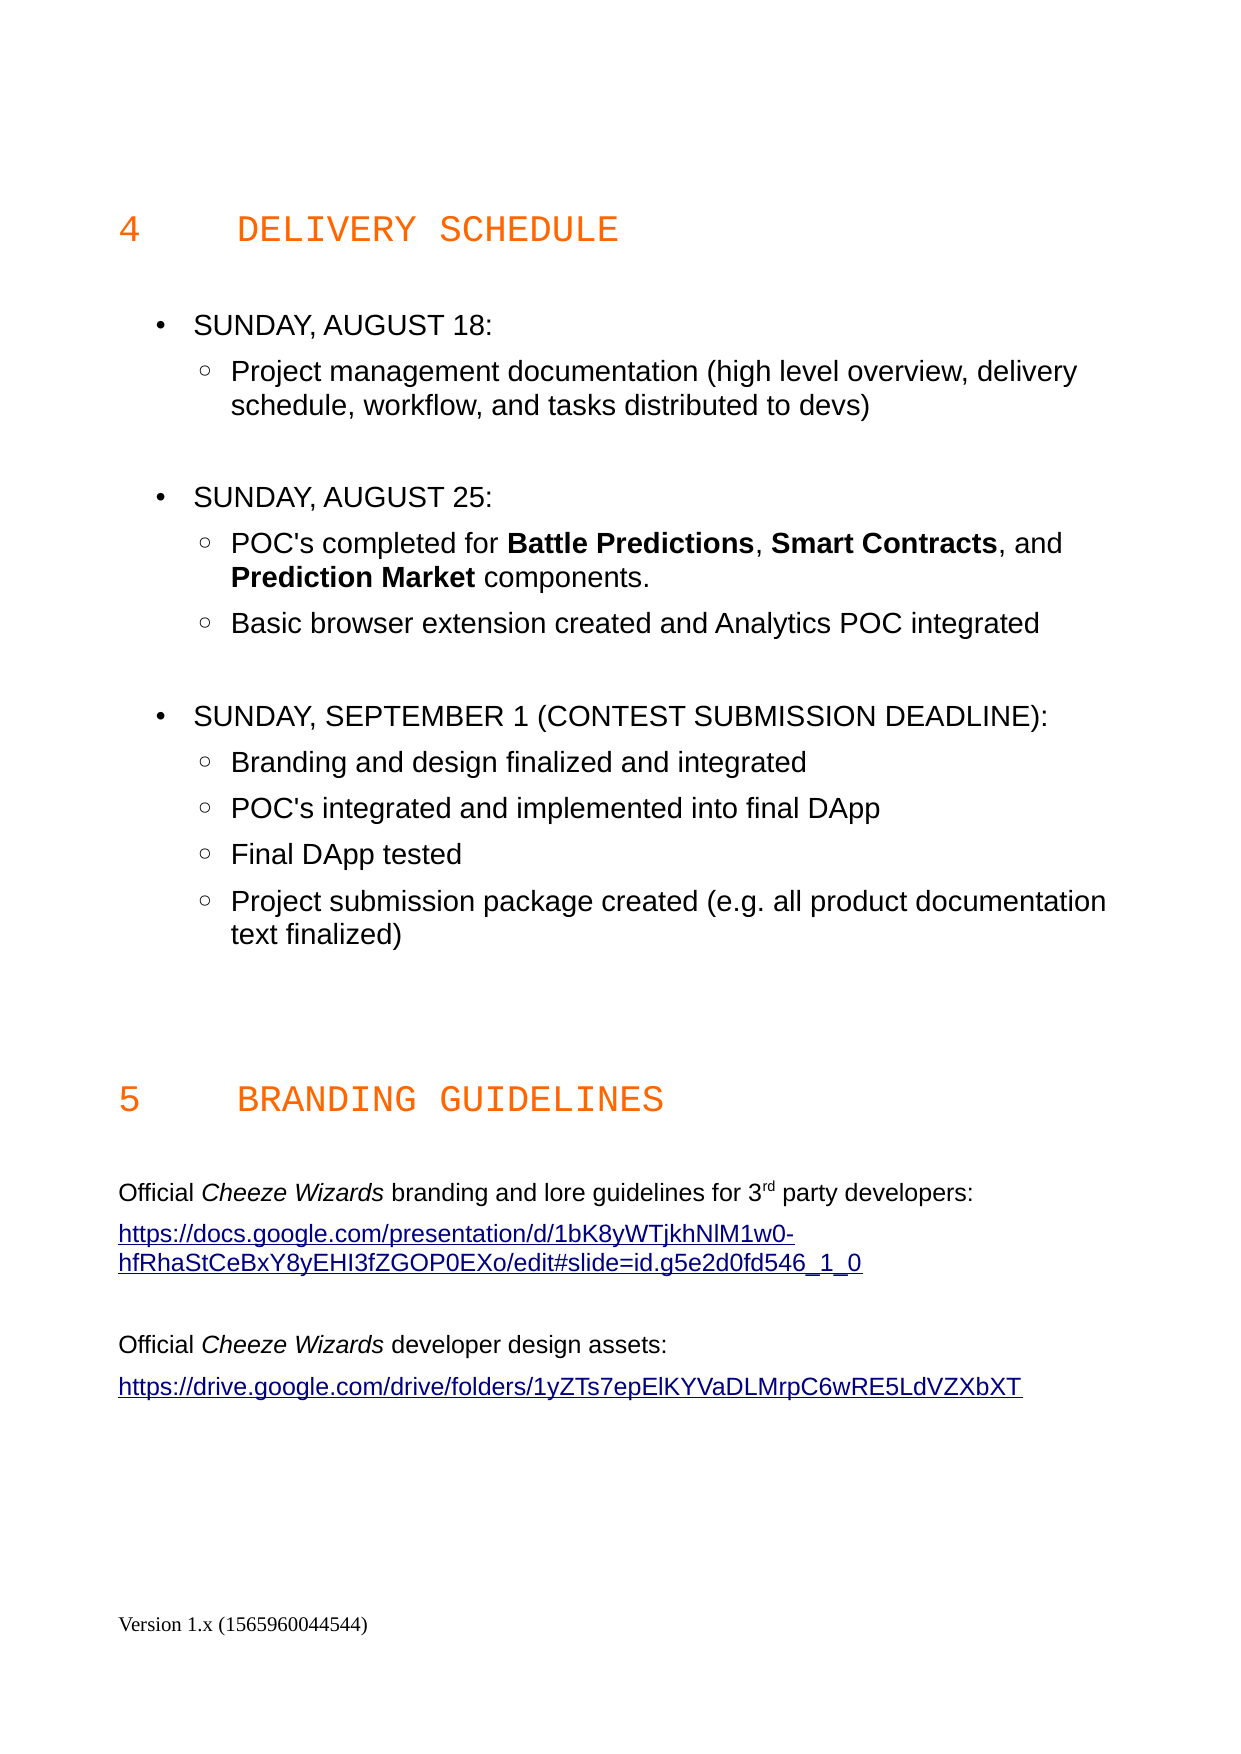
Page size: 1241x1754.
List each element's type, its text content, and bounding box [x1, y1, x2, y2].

list Branding and design finalized and integrated [193, 745, 1122, 778]
subtitle 4 DELIVERY SCHEDULE [118, 211, 1122, 253]
text https://docs.google.com/presentation/d/1bK8yWTjkhNlM1w0-hfRhaStCeBxY8yEHI3fZGOP0EXo/edit#slide=id.g5e2d0fd546_1_0 [118, 1219, 1122, 1277]
subtitle 5 BRANDING GUIDELINES [118, 1080, 1122, 1123]
text Official Cheeze Wizards branding and lore guidelines for 3rd party developers: [118, 1178, 1122, 1207]
list Project management documentation (high level overview, delivery schedule, workflow, and tasks distributed to devs) [193, 354, 1122, 422]
list Basic browser extension created and Analytics POC integrated [193, 606, 1122, 640]
list SUNDAY, SEPTEMBER 1 (CONTEST SUBMISSION DEADLINE): [156, 698, 1122, 732]
list Final DApp tested [193, 837, 1122, 871]
list SUNDAY, AUGUST 18: [156, 308, 1122, 342]
list Project submission package created (e.g. all product documentation text finalized) [193, 883, 1122, 951]
text Official Cheeze Wizards developer design assets: [118, 1330, 1122, 1359]
list POC's integrated and implemented into final DApp [193, 791, 1122, 825]
list POC's completed for Battle Predictions, Smart Contracts, and Prediction Market components. [193, 526, 1122, 594]
text https://drive.google.com/drive/folders/1yZTs7epElKYVaDLMrpC6wRE5LdVZXbXT [118, 1372, 1122, 1400]
list SUNDAY, AUGUST 25: [156, 480, 1122, 514]
